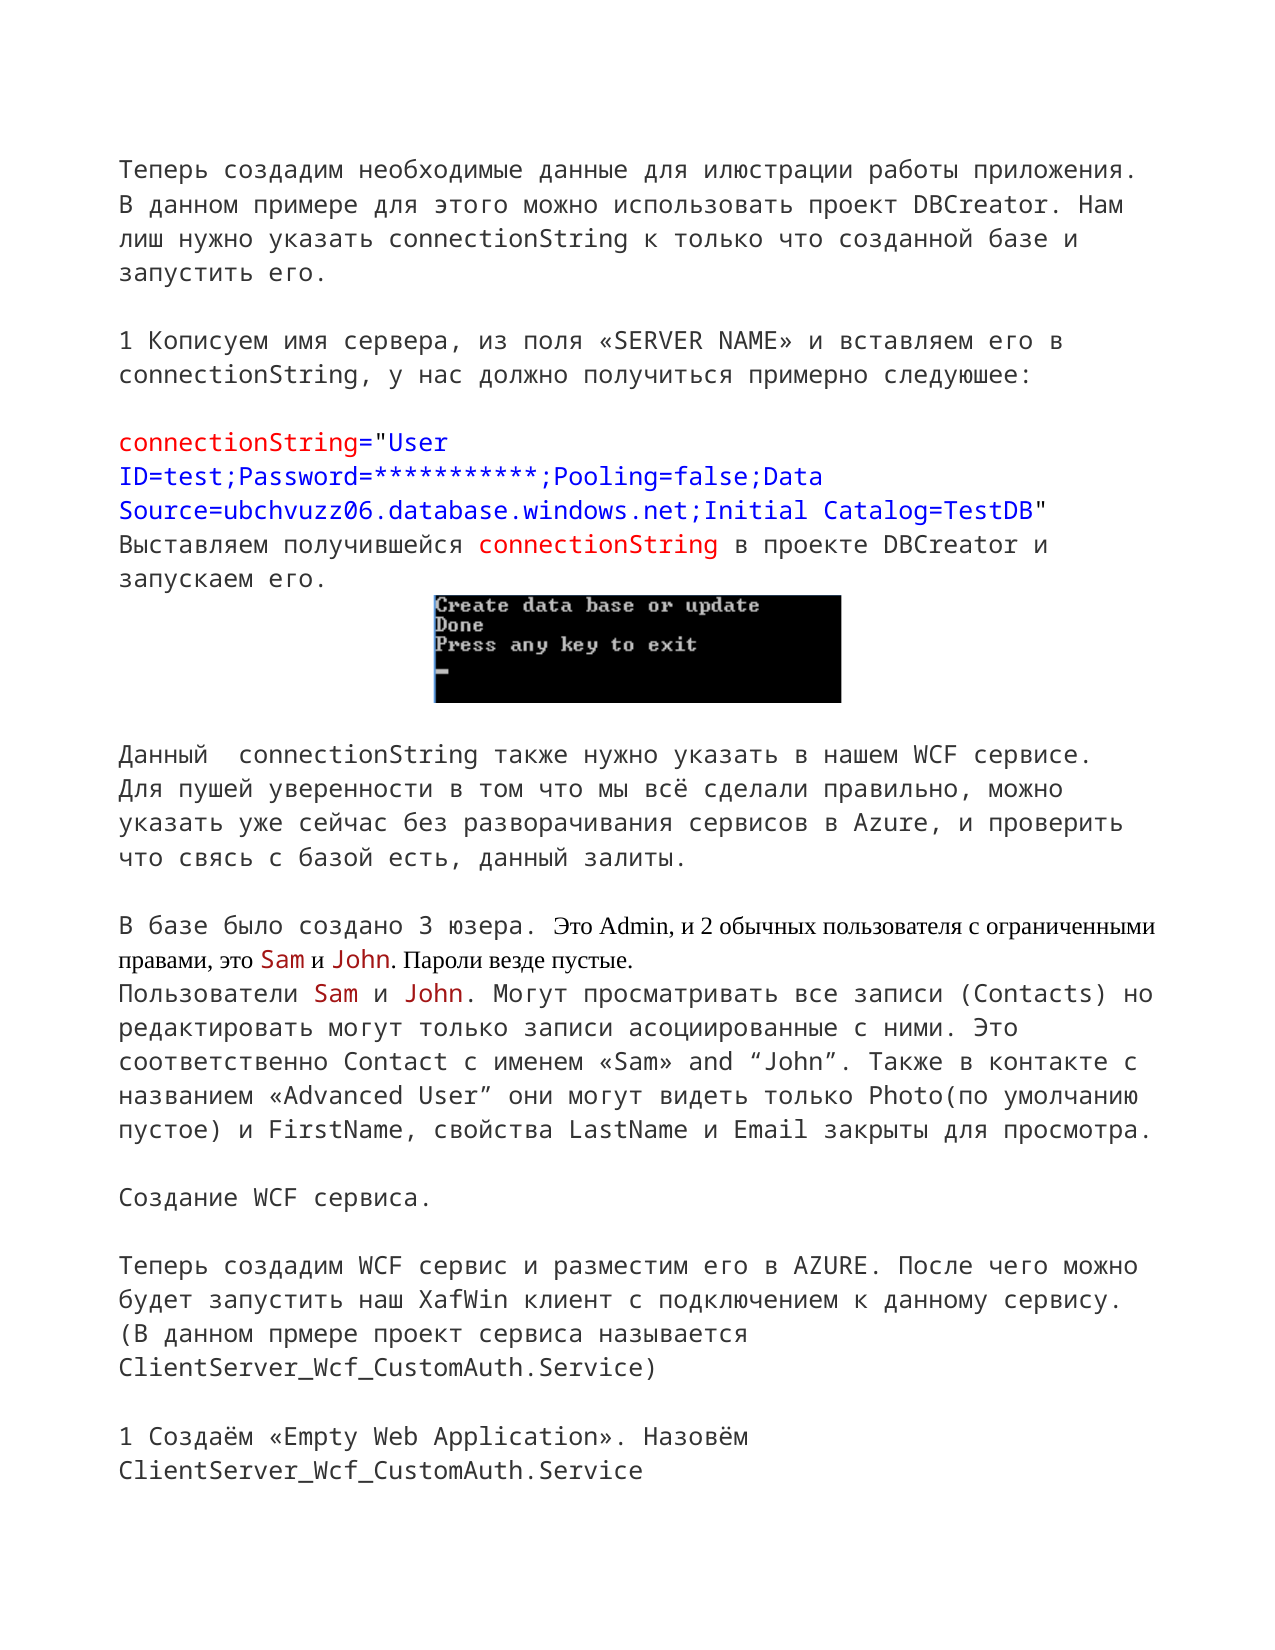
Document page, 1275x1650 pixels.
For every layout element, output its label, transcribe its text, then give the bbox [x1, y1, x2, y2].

text В базе было создано 3 юзера. Это Admin, и 2 обычных пользователя с ограниченными правами, это Sam и John. Пароли везде пустые. [118, 907, 1157, 975]
text Данный connectionString также нужно указать в нашем WCF сервисе. [118, 737, 1157, 771]
text Выставляем получившейся connectionString в проекте DBCreator и запускаем его. [118, 527, 1157, 595]
text Теперь создадим WCF сервис и разместим его в AZURE. После чего можно будет запустить наш XafWin клиент с подключением к данному сервису. [118, 1248, 1157, 1316]
text Создание WCF сервиса. [118, 1180, 1157, 1214]
text (В данном прмере проект сервиса называется ClientServer_Wcf_CustomAuth.Service) [118, 1316, 1157, 1384]
text Для пушей уверенности в том что мы всё сделали правильно, можно указать уже сейчас без разворачивания сервисов в Azure, и проверить что свясь с базой есть, данный залиты. [118, 771, 1157, 873]
text Теперь создадим необходимые данные для илюстрации работы приложения. [118, 152, 1157, 186]
text 1 Создаём «Empty Web Application». Назовём ClientServer_Wcf_CustomAuth.Service [118, 1418, 1157, 1486]
text connectionString="User ID=test;Password=***********;Pooling=false;Data Source=ubchvuzz06.database.windows.net;Initial Catalog=TestDB" [118, 425, 1157, 527]
text 1 Кописуем имя сервера, из поля «SERVER NAME» и вставляем его в connectionString, у нас должно получиться примерно следуюшее: [118, 322, 1157, 391]
text В данном примере для этого можно использовать проект DBCreator. Нам лиш нужно указать connectionString к только что созданной базе и запустить его. [118, 186, 1157, 288]
text Пользователи Sam и John. Могут просматривать все записи (Contacts) но редактировать могут только записи асоциированные с ними. Это соответственно Contact с именем «Sam» and “John”. Также в контакте с названием «Advanced User” они могут видеть только Photo(по умолчанию пустое) и FirstName, свойства LastName и Email закрыты для просмотра. [118, 975, 1157, 1146]
